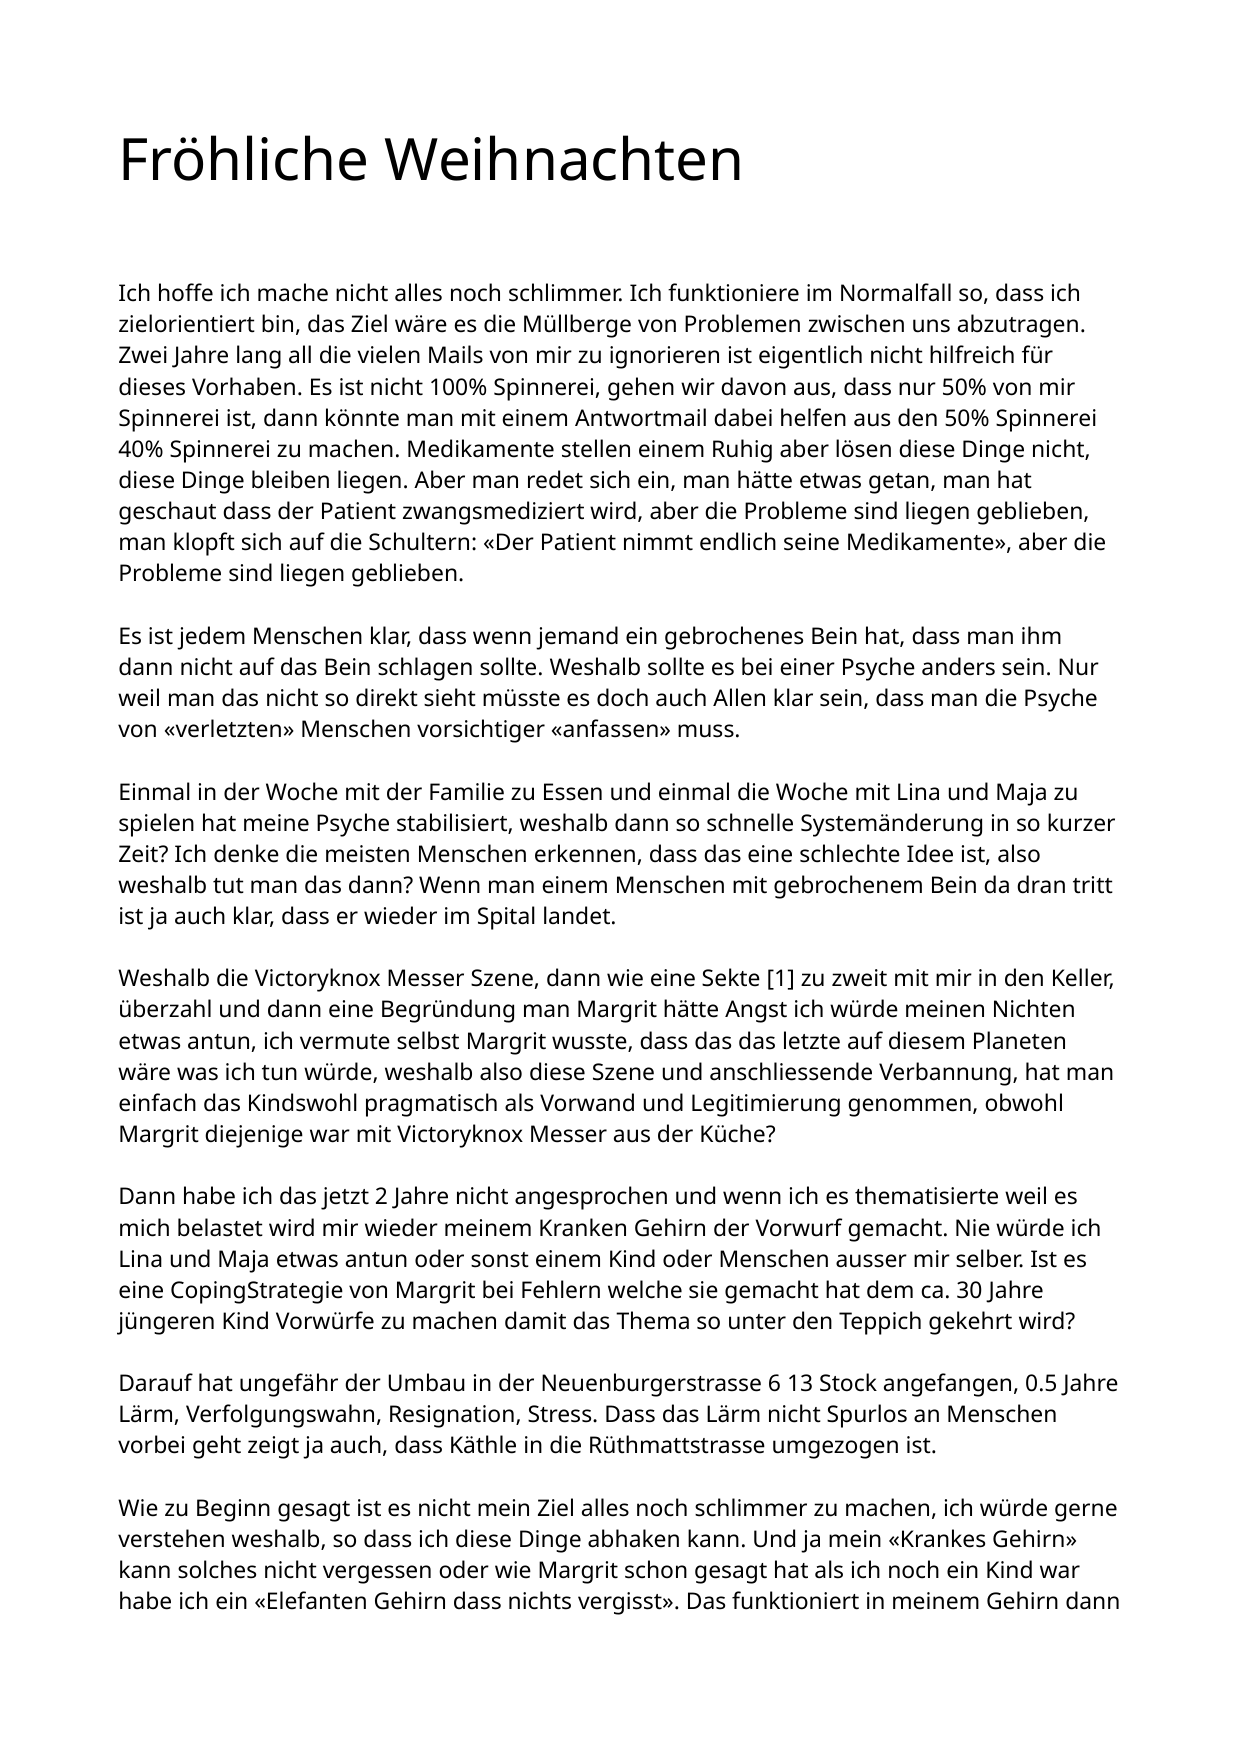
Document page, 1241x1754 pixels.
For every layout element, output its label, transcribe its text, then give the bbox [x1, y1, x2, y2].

text Es ist jedem Menschen klar, dass wenn jemand ein gebrochenes Bein hat, dass man ihm dann nicht auf das Bein schlagen sollte. Weshalb sollte es bei einer Psyche anders sein. Nur weil man das nicht so direkt sieht müsste es doch auch Allen klar sein, dass man die Psyche von «verletzten» Menschen vorsichtiger «anfassen» muss. [118, 620, 1122, 744]
text Dann habe ich das jetzt 2 Jahre nicht angesprochen und wenn ich es thematisierte weil es mich belastet wird mir wieder meinem Kranken Gehirn der Vorwurf gemacht. Nie würde ich Lina und Maja etwas antun oder sonst einem Kind oder Menschen ausser mir selber. Ist es eine CopingStrategie von Margrit bei Fehlern welche sie gemacht hat dem ca. 30 Jahre jüngeren Kind Vorwürfe zu machen damit das Thema so unter den Teppich gekehrt wird? [118, 1180, 1122, 1336]
text Ich hoffe ich mache nicht alles noch schlimmer. Ich funktioniere im Normalfall so, dass ich zielorientiert bin, das Ziel wäre es die Müllberge von Problemen zwischen uns abzutragen. Zwei Jahre lang all die vielen Mails von mir zu ignorieren ist eigentlich nicht hilfreich für dieses Vorhaben. Es ist nicht 100% Spinnerei, gehen wir davon aus, dass nur 50% von mir Spinnerei ist, dann könnte man mit einem Antwortmail dabei helfen aus den 50% Spinnerei 40% Spinnerei zu machen. Medikamente stellen einem Ruhig aber lösen diese Dinge nicht, diese Dinge bleiben liegen. Aber man redet sich ein, man hätte etwas getan, man hat geschaut dass der Patient zwangsmediziert wird, aber die Probleme sind liegen geblieben, man klopft sich auf die Schultern: «Der Patient nimmt endlich seine Medikamente», aber die Probleme sind liegen geblieben. [118, 277, 1122, 588]
text Darauf hat ungefähr der Umbau in der Neuenburgerstrasse 6 13 Stock angefangen, 0.5 Jahre Lärm, Verfolgungswahn, Resignation, Stress. Dass das Lärm nicht Spurlos an Menschen vorbei geht zeigt ja auch, dass Käthle in die Rüthmattstrasse umgezogen ist. [118, 1367, 1122, 1461]
text Weshalb die Victoryknox Messer Szene, dann wie eine Sekte [1] zu zweit mit mir in den Keller, überzahl und dann eine Begründung man Margrit hätte Angst ich würde meinen Nichten etwas antun, ich vermute selbst Margrit wusste, dass das das letzte auf diesem Planeten wäre was ich tun würde, weshalb also diese Szene und anschliessende Verbannung, hat man einfach das Kindswohl pragmatisch als Vorwand und Legitimierung genommen, obwohl Margrit diejenige war mit Victoryknox Messer aus der Küche? [118, 962, 1122, 1149]
text Wie zu Beginn gesagt ist es nicht mein Ziel alles noch schlimmer zu machen, ich würde gerne verstehen weshalb, so dass ich diese Dinge abhaken kann. Und ja mein «Krankes Gehirn» kann solches nicht vergessen oder wie Margrit schon gesagt hat als ich noch ein Kind war habe ich ein «Elefanten Gehirn dass nichts vergisst». Das funktioniert in meinem Gehirn dann [118, 1492, 1122, 1616]
text Einmal in der Woche mit der Familie zu Essen und einmal die Woche mit Lina und Maja zu spielen hat meine Psyche stabilisiert, weshalb dann so schnelle Systemänderung in so kurzer Zeit? Ich denke die meisten Menschen erkennen, dass das eine schlechte Idee ist, also weshalb tut man das dann? Wenn man einem Menschen mit gebrochenem Bein da dran tritt ist ja auch klar, dass er wieder im Spital landet. [118, 775, 1122, 931]
text Fröhliche Weihnachten [118, 118, 1122, 198]
